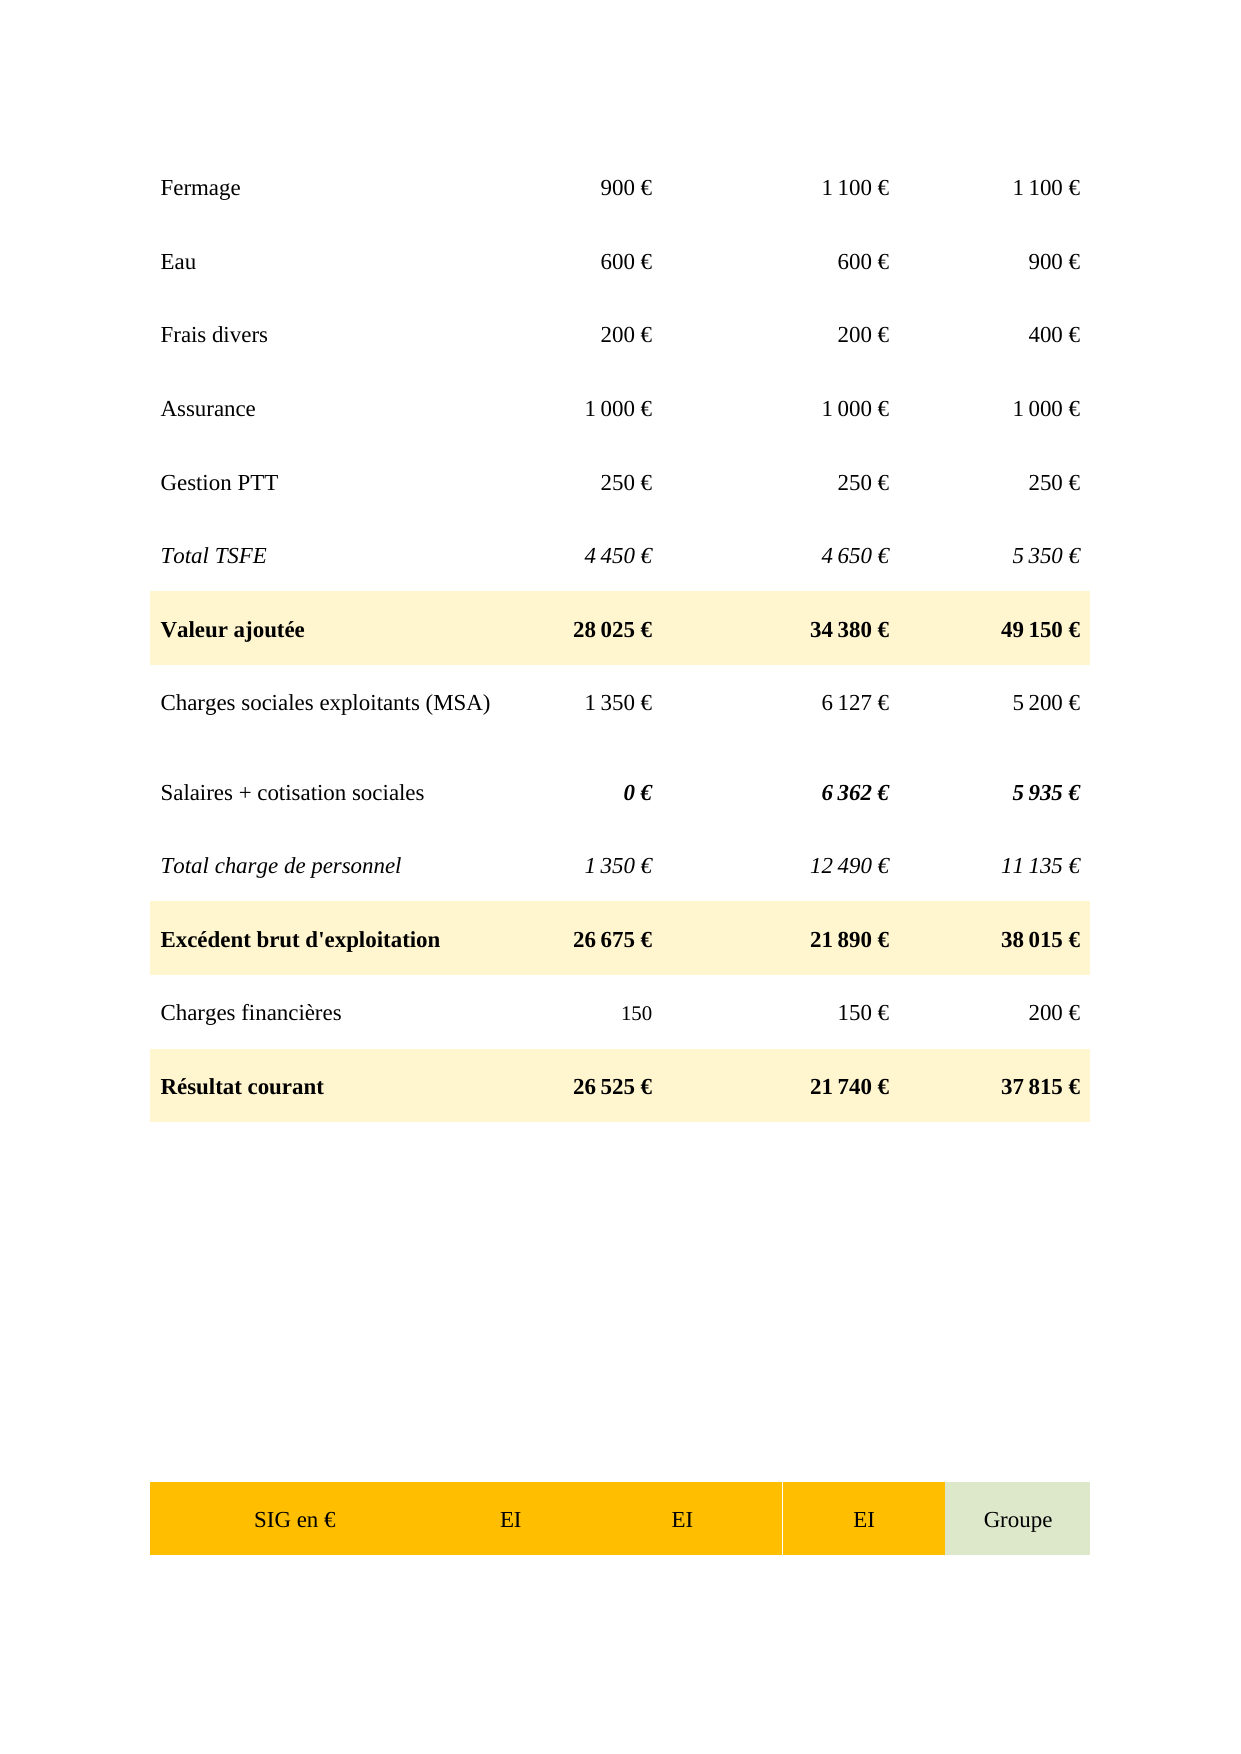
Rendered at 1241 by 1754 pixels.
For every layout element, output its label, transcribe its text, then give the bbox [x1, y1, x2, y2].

table_cell 1 100 € [899, 150, 1090, 223]
table_cell 200 € [522, 297, 662, 371]
table_cell 21 890 € [662, 901, 899, 975]
table_cell Valeur ajoutée [150, 591, 522, 665]
table_cell 900 € [899, 224, 1090, 297]
table_cell Total TSFE [150, 518, 522, 591]
table_cell 1 350 € [522, 665, 662, 754]
table_cell 49 150 € [899, 591, 1090, 665]
table_cell 21 740 € [662, 1049, 899, 1122]
table_cell 1 100 € [662, 150, 899, 223]
table_cell Excédent brut d'exploitation [150, 901, 522, 975]
table_cell Fermage [150, 150, 522, 223]
table_cell 28 025 € [522, 591, 662, 665]
table_cell 1 000 € [662, 371, 899, 444]
table_cell 250 € [899, 444, 1090, 518]
table_cell 400 € [899, 297, 1090, 371]
table_cell Salaires + cotisation sociales [150, 754, 522, 828]
table_cell 150 [522, 975, 662, 1048]
table_cell 26 675 € [522, 901, 662, 975]
table_cell 34 380 € [662, 591, 899, 665]
table_cell 250 € [662, 444, 899, 518]
table_cell 6 127 € [662, 665, 899, 754]
table_header Groupe [945, 1482, 1090, 1555]
table_cell 38 015 € [899, 901, 1090, 975]
table_cell 0 € [522, 754, 662, 828]
table_cell 200 € [662, 297, 899, 371]
table_cell 37 815 € [899, 1049, 1090, 1122]
table_header EI [582, 1482, 782, 1555]
table_cell 1 000 € [899, 371, 1090, 444]
table_cell 26 525 € [522, 1049, 662, 1122]
table_header EI [439, 1482, 582, 1555]
table_header EI [783, 1482, 945, 1555]
table_cell Charges sociales exploitants (MSA) [150, 665, 522, 754]
table_cell 250 € [522, 444, 662, 518]
table_cell 5 350 € [899, 518, 1090, 591]
table_cell 5 935 € [899, 754, 1090, 828]
table_cell 900 € [522, 150, 662, 223]
table_cell 200 € [899, 975, 1090, 1048]
table_cell Assurance [150, 371, 522, 444]
table_cell 11 135 € [899, 828, 1090, 901]
table_cell Résultat courant [150, 1049, 522, 1122]
table_header SIG en € [150, 1482, 439, 1555]
table_cell 6 362 € [662, 754, 899, 828]
table_cell 12 490 € [662, 828, 899, 901]
table_cell 1 350 € [522, 828, 662, 901]
table_cell 150 € [662, 975, 899, 1048]
table_cell Frais divers [150, 297, 522, 371]
table_cell Gestion PTT [150, 444, 522, 518]
table_cell 4 650 € [662, 518, 899, 591]
table_cell 600 € [662, 224, 899, 297]
table_cell Eau [150, 224, 522, 297]
table_cell Charges financières [150, 975, 522, 1048]
table_cell 4 450 € [522, 518, 662, 591]
table_cell 5 200 € [899, 665, 1090, 754]
table_cell 1 000 € [522, 371, 662, 444]
table_cell 600 € [522, 224, 662, 297]
table_cell Total charge de personnel [150, 828, 522, 901]
